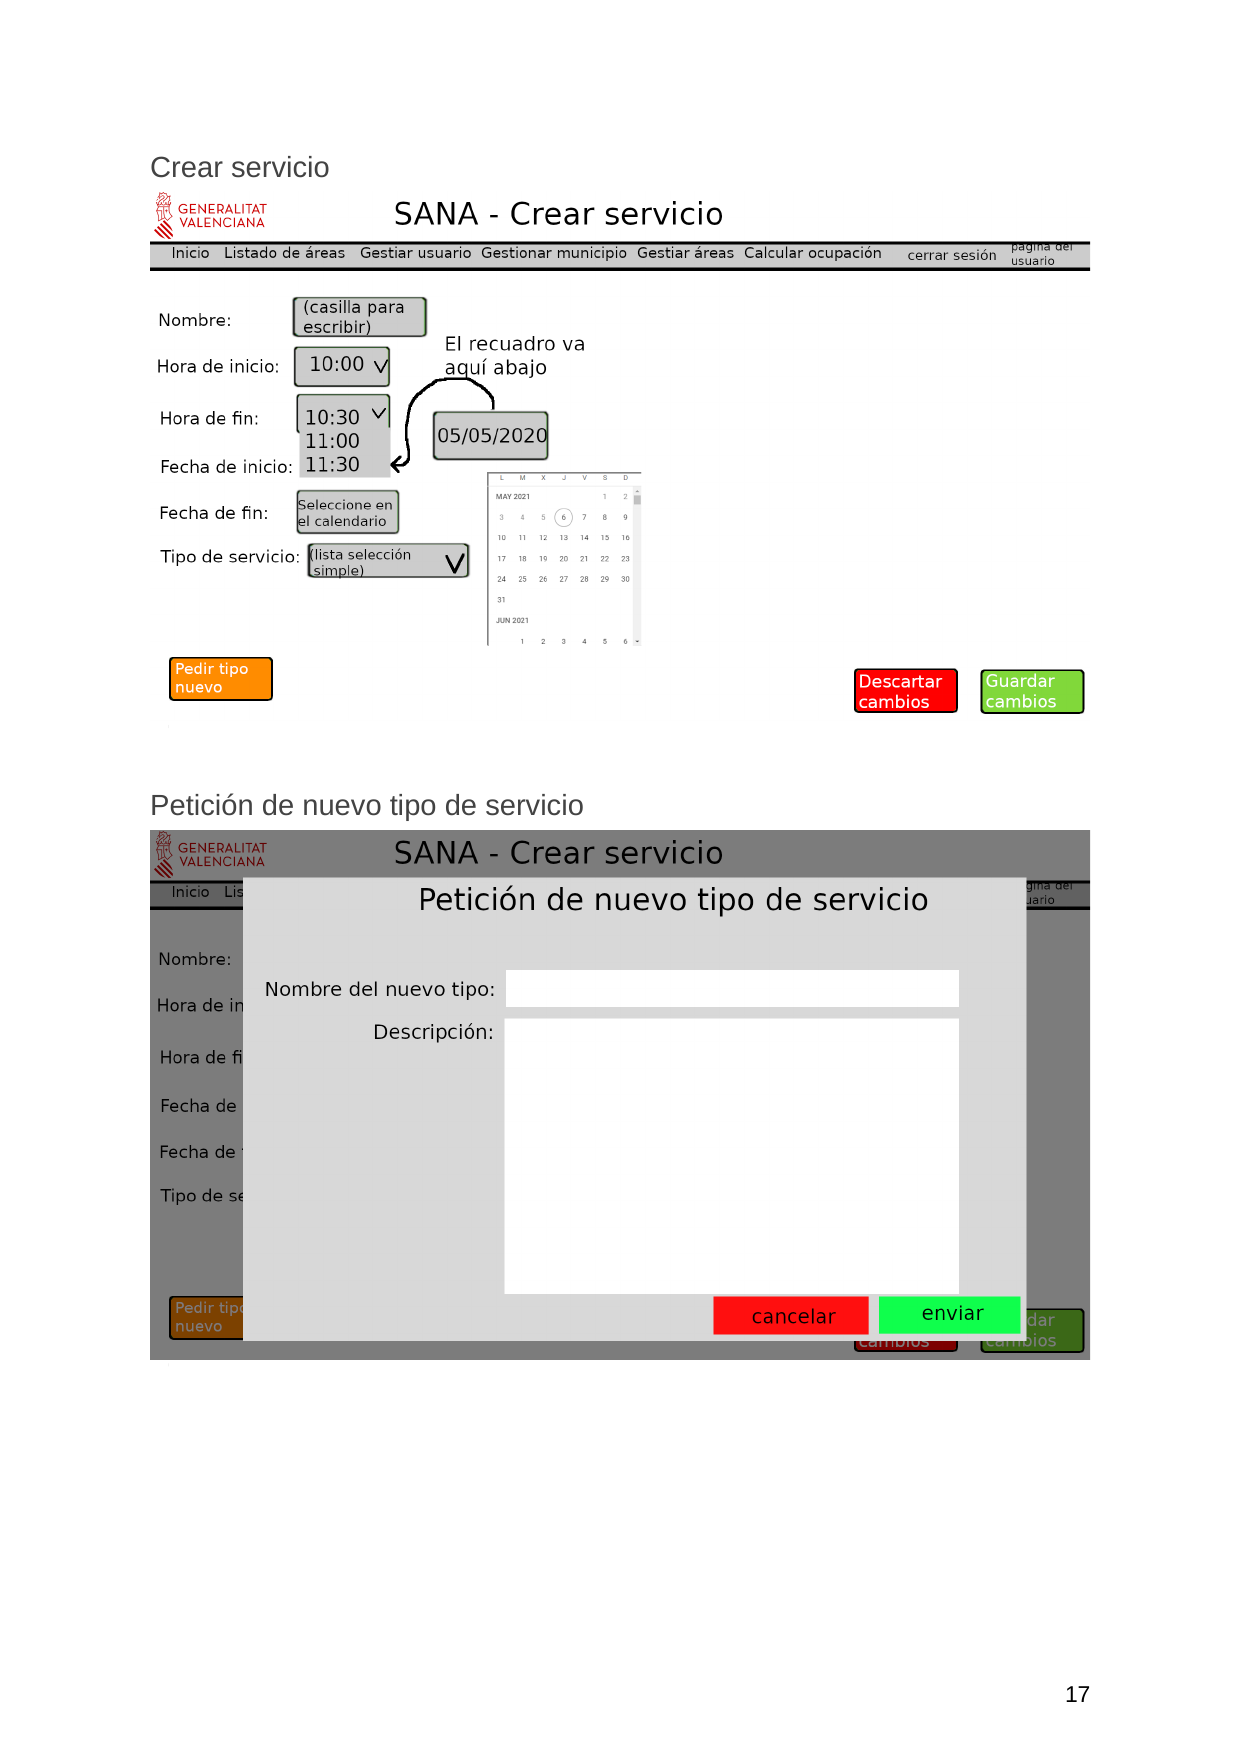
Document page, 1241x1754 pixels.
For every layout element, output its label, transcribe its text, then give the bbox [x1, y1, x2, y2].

subtitle Petición de nuevo tipo de servicio [150, 788, 1090, 822]
picture [150, 830, 1091, 1360]
picture [150, 191, 1091, 721]
subtitle Crear servicio [150, 150, 1090, 183]
